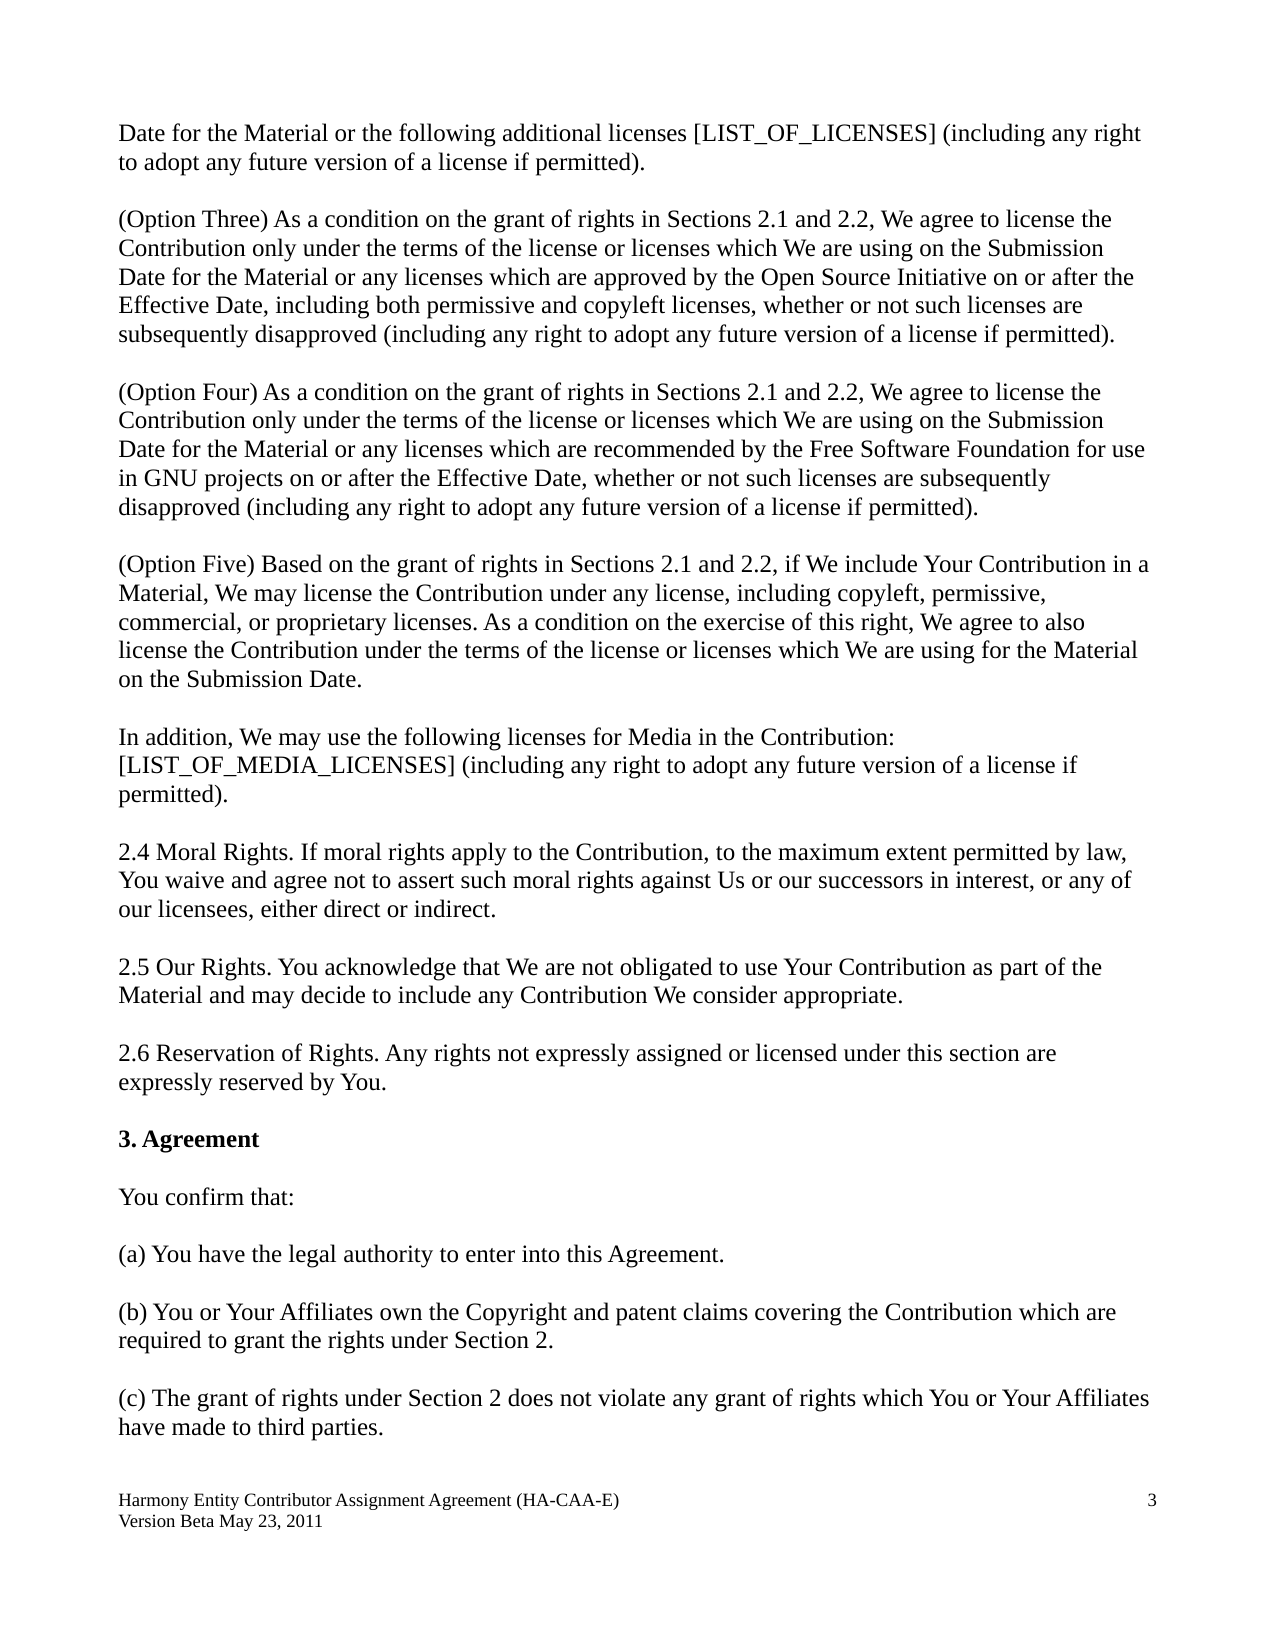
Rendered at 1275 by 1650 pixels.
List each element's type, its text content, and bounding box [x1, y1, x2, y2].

text 2.5 Our Rights. You acknowledge that We are not obligated to use Your Contribution as part of the Material and may decide to include any Contribution We consider appropriate. [118, 952, 1157, 1009]
text 2.4 Moral Rights. If moral rights apply to the Contribution, to the maximum extent permitted by law, You waive and agree not to assert such moral rights against Us or our successors in interest, or any of our licensees, either direct or indirect. [118, 837, 1157, 923]
text (c) The grant of rights under Section 2 does not violate any grant of rights which You or Your Affiliates have made to third parties. [118, 1383, 1157, 1441]
text (a) You have the legal authority to enter into this Agreement. [118, 1239, 1157, 1268]
text 2.6 Reservation of Rights. Any rights not expressly assigned or licensed under this section are expressly reserved by You. [118, 1038, 1157, 1096]
text (Option Three) As a condition on the grant of rights in Sections 2.1 and 2.2, We agree to license the Contribution only under the terms of the license or licenses which We are using on the Submission Date for the Material or any licenses which are approved by the Open Source Initiative on or after the Effective Date, including both permissive and copyleft licenses, whether or not such licenses are subsequently disapproved (including any right to adopt any future version of a license if permitted). [118, 204, 1157, 348]
text In addition, We may use the following licenses for Media in the Contribution: [LIST_OF_MEDIA_LICENSES] (including any right to adopt any future version of a license if permitted). [118, 722, 1157, 808]
text You confirm that: [118, 1182, 1157, 1211]
text (b) You or Your Affiliates own the Copyright and patent claims covering the Contribution which are required to grant the rights under Section 2. [118, 1297, 1157, 1354]
text Date for the Material or the following additional licenses [LIST_OF_LICENSES] (including any right to adopt any future version of a license if permitted). [118, 118, 1157, 176]
text 3. Agreement [118, 1124, 1157, 1153]
text (Option Four) As a condition on the grant of rights in Sections 2.1 and 2.2, We agree to license the Contribution only under the terms of the license or licenses which We are using on the Submission Date for the Material or any licenses which are recommended by the Free Software Foundation for use in GNU projects on or after the Effective Date, whether or not such licenses are subsequently disapproved (including any right to adopt any future version of a license if permitted). [118, 377, 1157, 521]
text (Option Five) Based on the grant of rights in Sections 2.1 and 2.2, if We include Your Contribution in a Material, We may license the Contribution under any license, including copyleft, permissive, commercial, or proprietary licenses. As a condition on the exercise of this right, We agree to also license the Contribution under the terms of the license or licenses which We are using for the Material on the Submission Date. [118, 549, 1157, 693]
